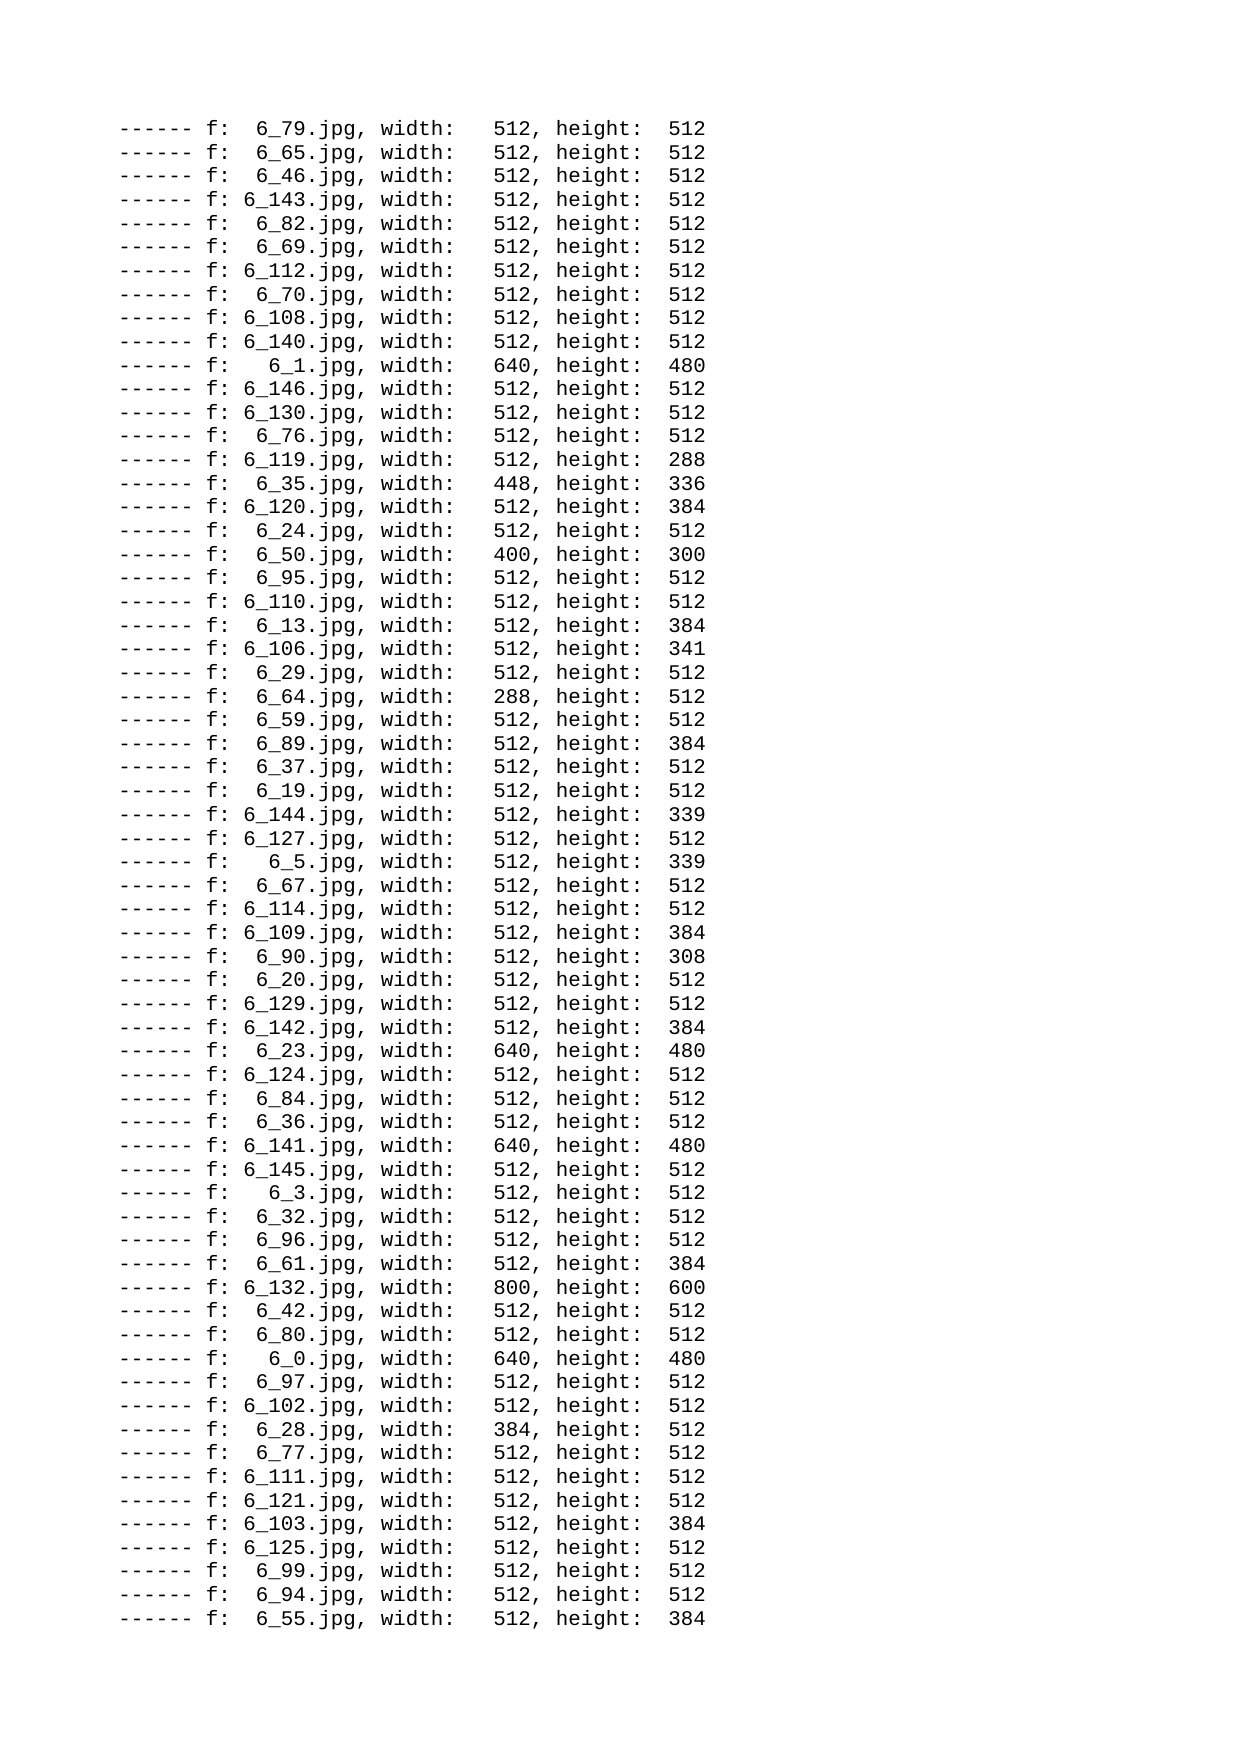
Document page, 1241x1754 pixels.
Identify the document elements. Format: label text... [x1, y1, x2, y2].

text ------ f: 6_42.jpg, width: 512, height: 512 [118, 1300, 1122, 1324]
text ------ f: 6_69.jpg, width: 512, height: 512 [118, 236, 1122, 260]
text ------ f: 6_97.jpg, width: 512, height: 512 [118, 1371, 1122, 1395]
text ------ f: 6_1.jpg, width: 640, height: 480 [118, 354, 1122, 378]
text ------ f: 6_119.jpg, width: 512, height: 288 [118, 449, 1122, 473]
text ------ f: 6_145.jpg, width: 512, height: 512 [118, 1158, 1122, 1182]
text ------ f: 6_79.jpg, width: 512, height: 512 [118, 118, 1122, 142]
text ------ f: 6_146.jpg, width: 512, height: 512 [118, 378, 1122, 402]
text ------ f: 6_141.jpg, width: 640, height: 480 [118, 1135, 1122, 1158]
text ------ f: 6_103.jpg, width: 512, height: 384 [118, 1513, 1122, 1537]
text ------ f: 6_120.jpg, width: 512, height: 384 [118, 496, 1122, 520]
text ------ f: 6_82.jpg, width: 512, height: 512 [118, 213, 1122, 236]
text ------ f: 6_111.jpg, width: 512, height: 512 [118, 1466, 1122, 1489]
text ------ f: 6_50.jpg, width: 400, height: 300 [118, 544, 1122, 567]
text ------ f: 6_114.jpg, width: 512, height: 512 [118, 898, 1122, 922]
text ------ f: 6_29.jpg, width: 512, height: 512 [118, 662, 1122, 686]
text ------ f: 6_89.jpg, width: 512, height: 384 [118, 733, 1122, 757]
text ------ f: 6_0.jpg, width: 640, height: 480 [118, 1348, 1122, 1371]
text ------ f: 6_96.jpg, width: 512, height: 512 [118, 1229, 1122, 1253]
text ------ f: 6_125.jpg, width: 512, height: 512 [118, 1537, 1122, 1561]
text ------ f: 6_130.jpg, width: 512, height: 512 [118, 402, 1122, 426]
text ------ f: 6_108.jpg, width: 512, height: 512 [118, 307, 1122, 331]
text ------ f: 6_70.jpg, width: 512, height: 512 [118, 284, 1122, 307]
text ------ f: 6_127.jpg, width: 512, height: 512 [118, 827, 1122, 851]
text ------ f: 6_102.jpg, width: 512, height: 512 [118, 1395, 1122, 1419]
text ------ f: 6_144.jpg, width: 512, height: 339 [118, 804, 1122, 827]
text ------ f: 6_84.jpg, width: 512, height: 512 [118, 1088, 1122, 1111]
text ------ f: 6_20.jpg, width: 512, height: 512 [118, 969, 1122, 993]
text ------ f: 6_124.jpg, width: 512, height: 512 [118, 1064, 1122, 1088]
text ------ f: 6_95.jpg, width: 512, height: 512 [118, 567, 1122, 591]
text ------ f: 6_99.jpg, width: 512, height: 512 [118, 1561, 1122, 1584]
text ------ f: 6_64.jpg, width: 288, height: 512 [118, 686, 1122, 709]
text ------ f: 6_80.jpg, width: 512, height: 512 [118, 1324, 1122, 1348]
text ------ f: 6_132.jpg, width: 800, height: 600 [118, 1277, 1122, 1300]
text ------ f: 6_110.jpg, width: 512, height: 512 [118, 591, 1122, 615]
text ------ f: 6_59.jpg, width: 512, height: 512 [118, 709, 1122, 733]
text ------ f: 6_129.jpg, width: 512, height: 512 [118, 993, 1122, 1017]
text ------ f: 6_32.jpg, width: 512, height: 512 [118, 1206, 1122, 1229]
text ------ f: 6_28.jpg, width: 384, height: 512 [118, 1419, 1122, 1442]
text ------ f: 6_24.jpg, width: 512, height: 512 [118, 520, 1122, 544]
text ------ f: 6_37.jpg, width: 512, height: 512 [118, 757, 1122, 780]
text ------ f: 6_140.jpg, width: 512, height: 512 [118, 331, 1122, 354]
text ------ f: 6_55.jpg, width: 512, height: 384 [118, 1608, 1122, 1631]
text ------ f: 6_13.jpg, width: 512, height: 384 [118, 615, 1122, 638]
text ------ f: 6_3.jpg, width: 512, height: 512 [118, 1182, 1122, 1206]
text ------ f: 6_5.jpg, width: 512, height: 339 [118, 851, 1122, 875]
text ------ f: 6_106.jpg, width: 512, height: 341 [118, 638, 1122, 662]
text ------ f: 6_76.jpg, width: 512, height: 512 [118, 426, 1122, 449]
text ------ f: 6_94.jpg, width: 512, height: 512 [118, 1584, 1122, 1608]
text ------ f: 6_36.jpg, width: 512, height: 512 [118, 1111, 1122, 1135]
text ------ f: 6_77.jpg, width: 512, height: 512 [118, 1442, 1122, 1466]
text ------ f: 6_121.jpg, width: 512, height: 512 [118, 1489, 1122, 1513]
text ------ f: 6_142.jpg, width: 512, height: 384 [118, 1017, 1122, 1040]
text ------ f: 6_65.jpg, width: 512, height: 512 [118, 142, 1122, 165]
text ------ f: 6_143.jpg, width: 512, height: 512 [118, 189, 1122, 213]
text ------ f: 6_61.jpg, width: 512, height: 384 [118, 1253, 1122, 1277]
text ------ f: 6_46.jpg, width: 512, height: 512 [118, 165, 1122, 189]
text ------ f: 6_19.jpg, width: 512, height: 512 [118, 780, 1122, 804]
text ------ f: 6_67.jpg, width: 512, height: 512 [118, 875, 1122, 898]
text ------ f: 6_23.jpg, width: 640, height: 480 [118, 1040, 1122, 1064]
text ------ f: 6_35.jpg, width: 448, height: 336 [118, 473, 1122, 496]
text ------ f: 6_112.jpg, width: 512, height: 512 [118, 260, 1122, 284]
text ------ f: 6_90.jpg, width: 512, height: 308 [118, 946, 1122, 969]
text ------ f: 6_109.jpg, width: 512, height: 384 [118, 922, 1122, 946]
